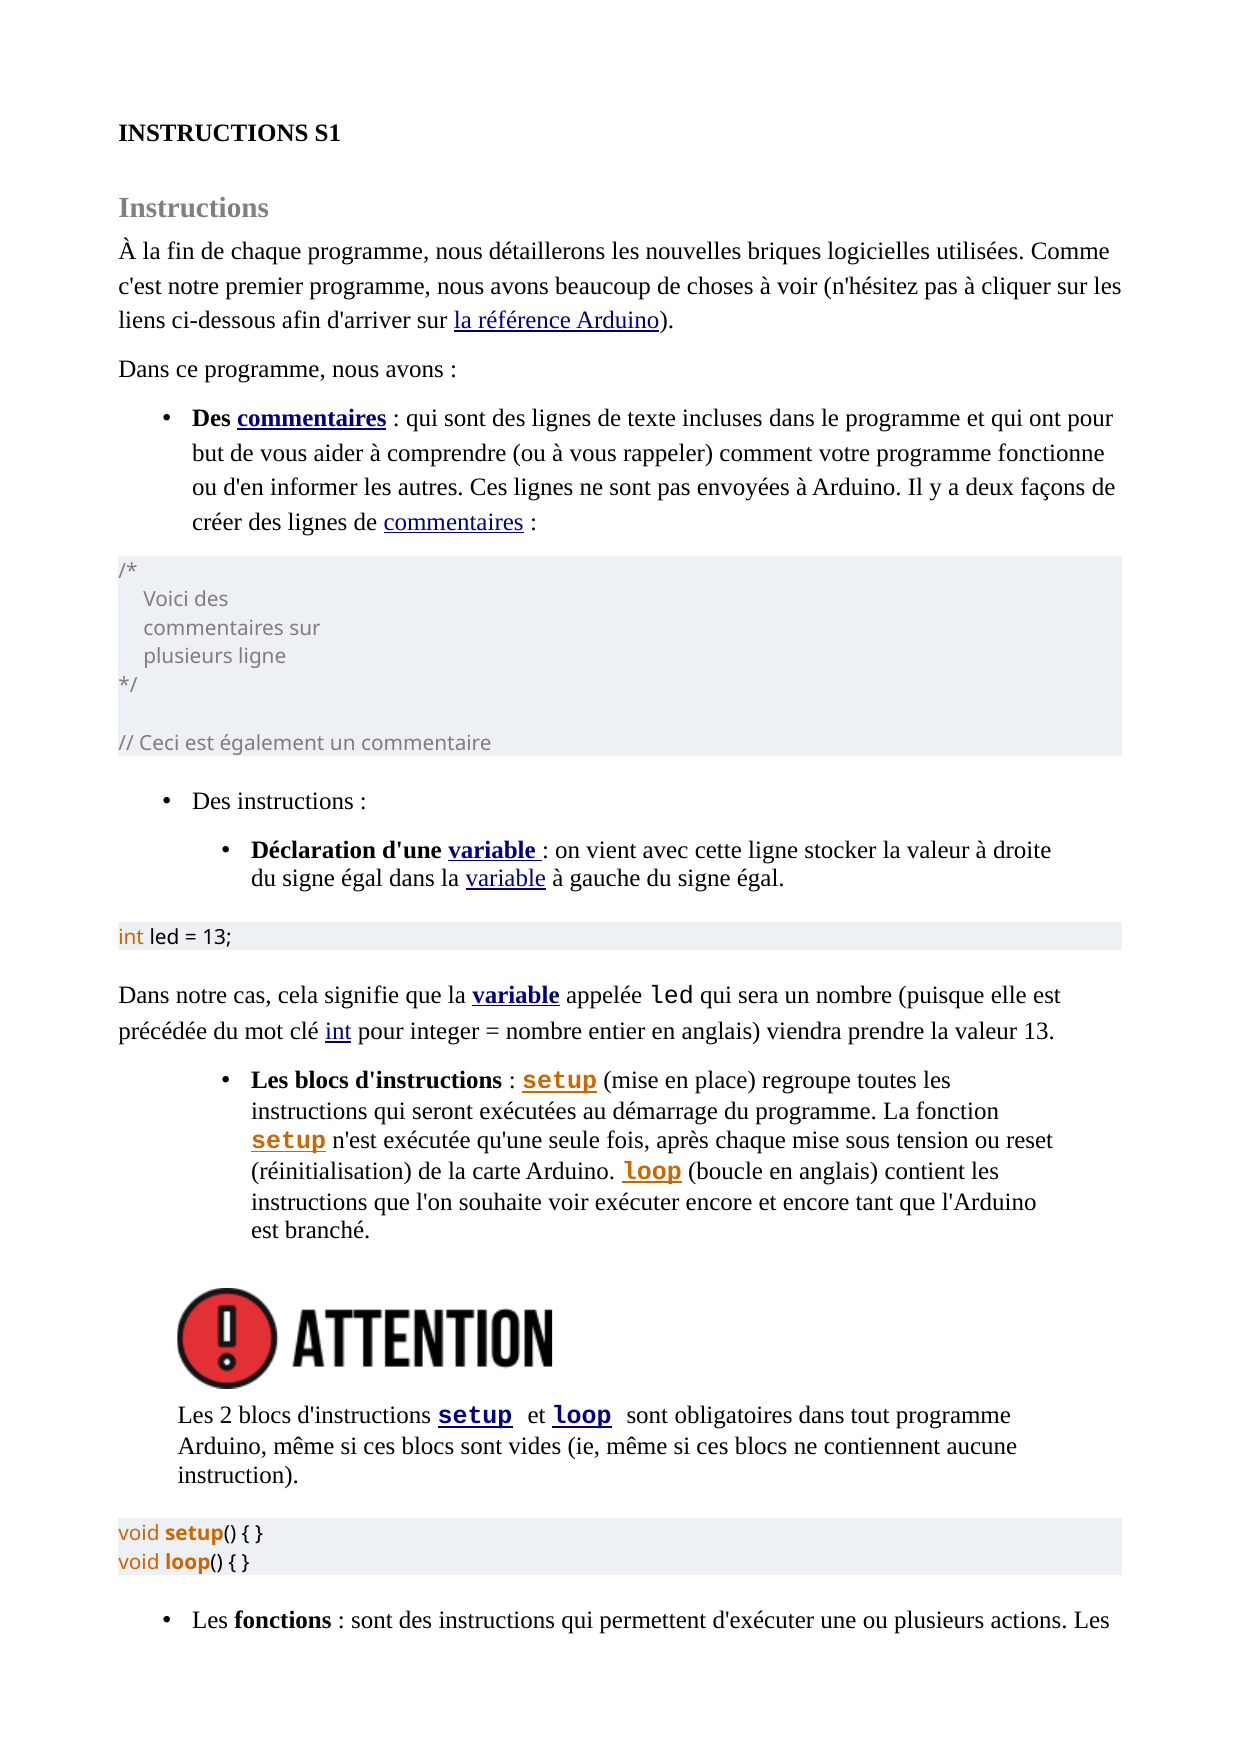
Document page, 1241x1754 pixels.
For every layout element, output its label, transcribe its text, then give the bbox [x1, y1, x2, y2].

picture [177, 1288, 553, 1389]
text */ [118, 670, 1122, 698]
subtitle Instructions [118, 190, 1122, 224]
list Déclaration d'une variable : on vient avec cette ligne stocker la valeur à droite du signe égal dans la variable à gauche du signe égal. [221, 835, 1063, 892]
text /* [118, 556, 1122, 584]
list Des instructions : [162, 786, 1122, 814]
text Voici des [118, 584, 1122, 613]
text // Ceci est également un commentaire [118, 728, 1122, 756]
text int led = 13; [118, 922, 1122, 950]
list Des commentaires : qui sont des lignes de texte incluses dans le programme et qui ont pour but de vous aider à comprendre (ou à vous rappeler) comment votre programme fonctionne ou d'en informer les autres. Ces lignes ne sont pas envoyées à Arduino. Il y a deux façons de créer des lignes de commentaires : [162, 403, 1122, 536]
text commentaires sur [118, 613, 1122, 641]
text plusieurs ligne [118, 641, 1122, 670]
text À la fin de chaque programme, nous détaillerons les nouvelles briques logicielles utilisées. Comme c'est notre premier programme, nous avons beaucoup de choses à voir (n'hésitez pas à cliquer sur les liens ci-dessous afin d'arriver sur la référence Arduino). [118, 236, 1122, 334]
text Dans ce programme, nous avons : [118, 354, 1122, 383]
text Les 2 blocs d'instructions setup et loop sont obligatoires dans tout programme Arduino, même si ces blocs sont vides (ie, même si ces blocs ne contiennent aucune instruction). [177, 1401, 1063, 1489]
text Dans notre cas, cela signifie que la variable appelée led qui sera un nombre (puisque elle est précédée du mot clé int pour integer = nombre entier en anglais) viendra prendre la valeur 13. [118, 980, 1122, 1045]
text void loop() { } [118, 1547, 1122, 1575]
text void setup() { } [118, 1518, 1122, 1547]
list Les fonctions : sont des instructions qui permettent d'exécuter une ou plusieurs actions. Les [162, 1605, 1122, 1633]
text INSTRUCTIONS S1 [118, 118, 1122, 147]
list Les blocs d'instructions : setup (mise en place) regroupe toutes les instructions qui seront exécutées au démarrage du programme. La fonction setup n'est exécutée qu'une seule fois, après chaque mise sous tension ou reset (réinitialisation) de la carte Arduino. loop (boucle en anglais) contient les instructions que l'on souhaite voir exécuter encore et encore tant que l'Arduino est branché. [221, 1065, 1063, 1244]
